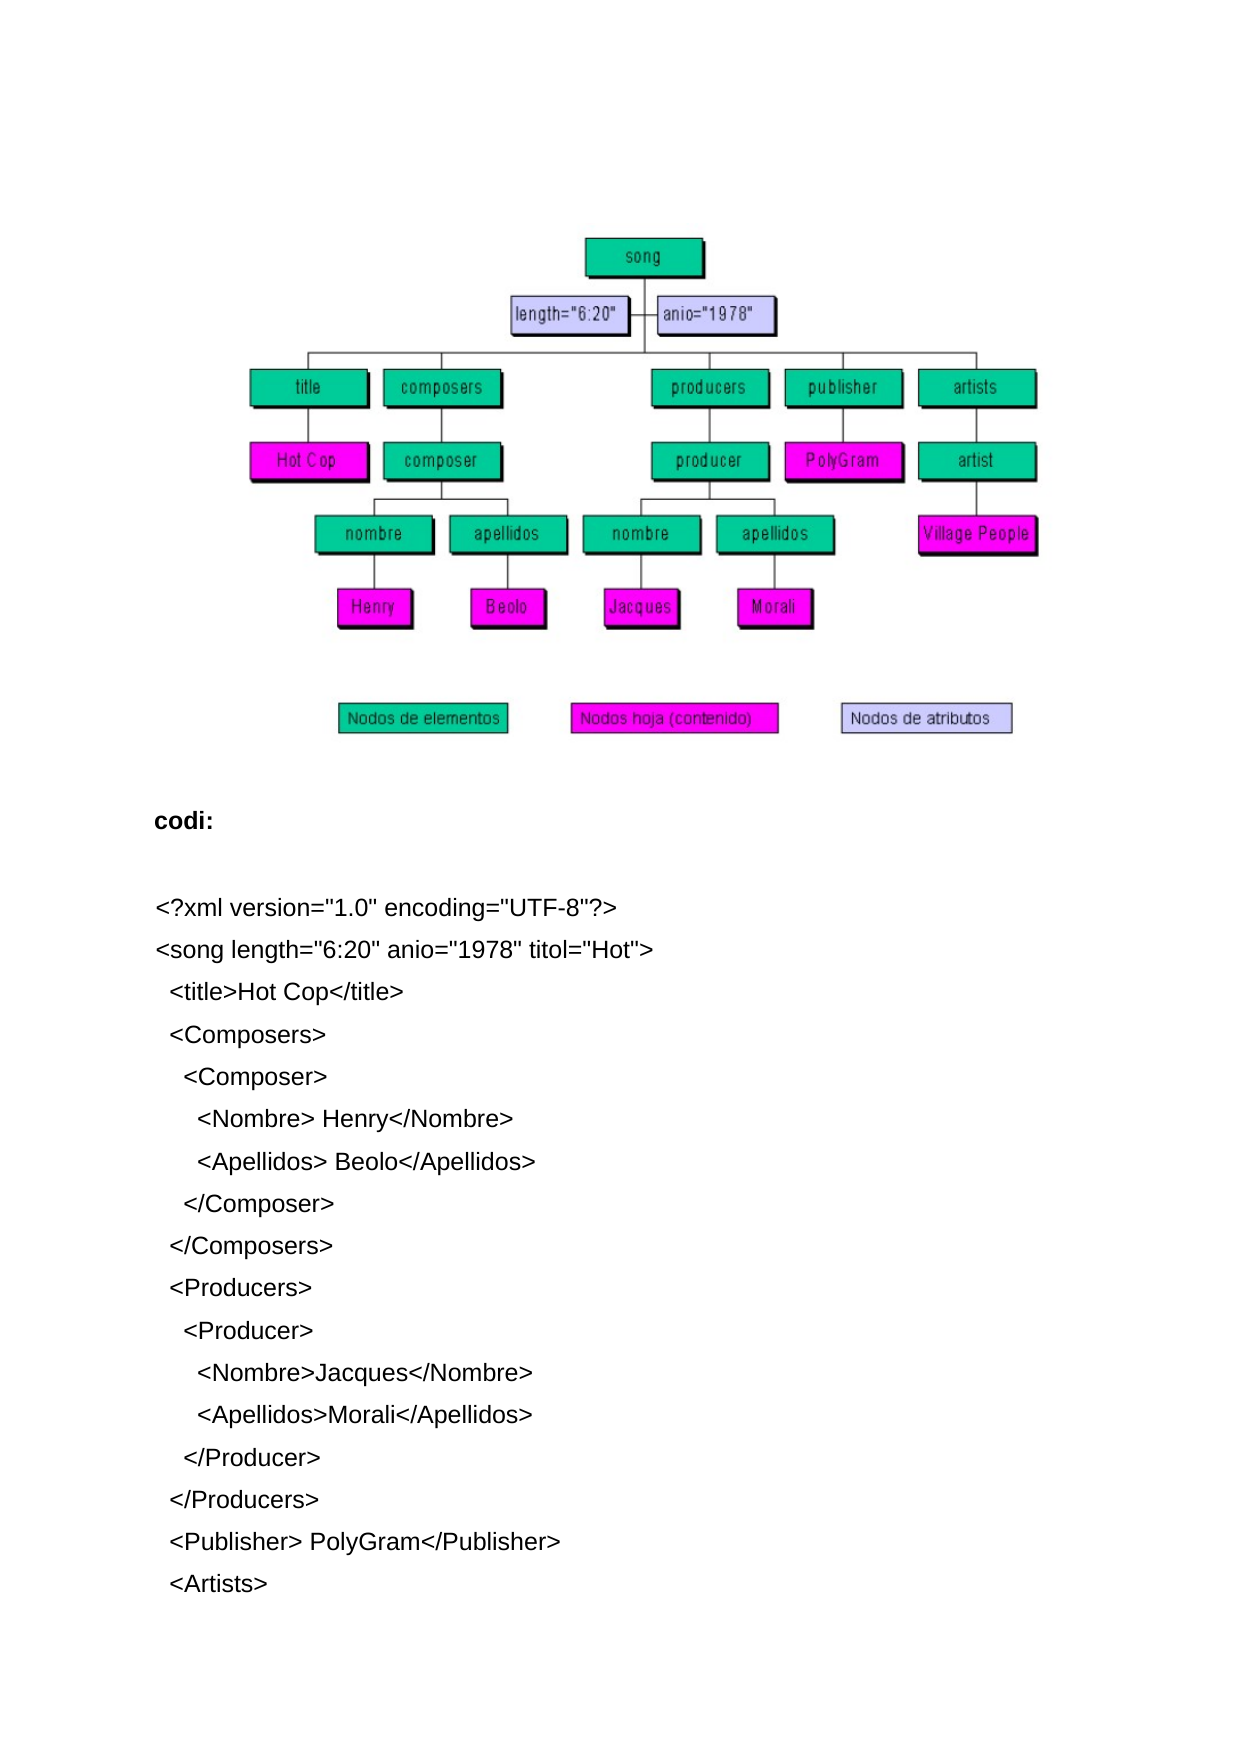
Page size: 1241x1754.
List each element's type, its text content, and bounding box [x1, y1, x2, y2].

picture [213, 223, 1064, 746]
text codi: [154, 806, 1121, 835]
text <Producer> [155, 1316, 1121, 1344]
text </Producer> [155, 1442, 1121, 1471]
text <title>Hot Cop</title> [155, 977, 1121, 1006]
text <Apellidos>Morali</Apellidos> [155, 1400, 1121, 1429]
text <Apellidos> Beolo</Apellidos> [155, 1146, 1121, 1175]
text </Composers> [155, 1231, 1121, 1260]
text <Nombre>Jacques</Nombre> [155, 1358, 1121, 1387]
text <Publisher> PolyGram</Publisher> [155, 1527, 1121, 1556]
text <Artists> [155, 1569, 1121, 1598]
text </Composer> [155, 1189, 1121, 1217]
text <Composers> [155, 1019, 1121, 1048]
text <song length="6:20" anio="1978" titol="Hot"> [155, 935, 1121, 964]
text <Nombre> Henry</Nombre> [155, 1104, 1121, 1133]
text <Producers> [155, 1273, 1121, 1302]
text <?xml version="1.0" encoding="UTF-8"?> [155, 893, 1121, 921]
text </Producers> [155, 1485, 1121, 1513]
text <Composer> [155, 1062, 1121, 1091]
